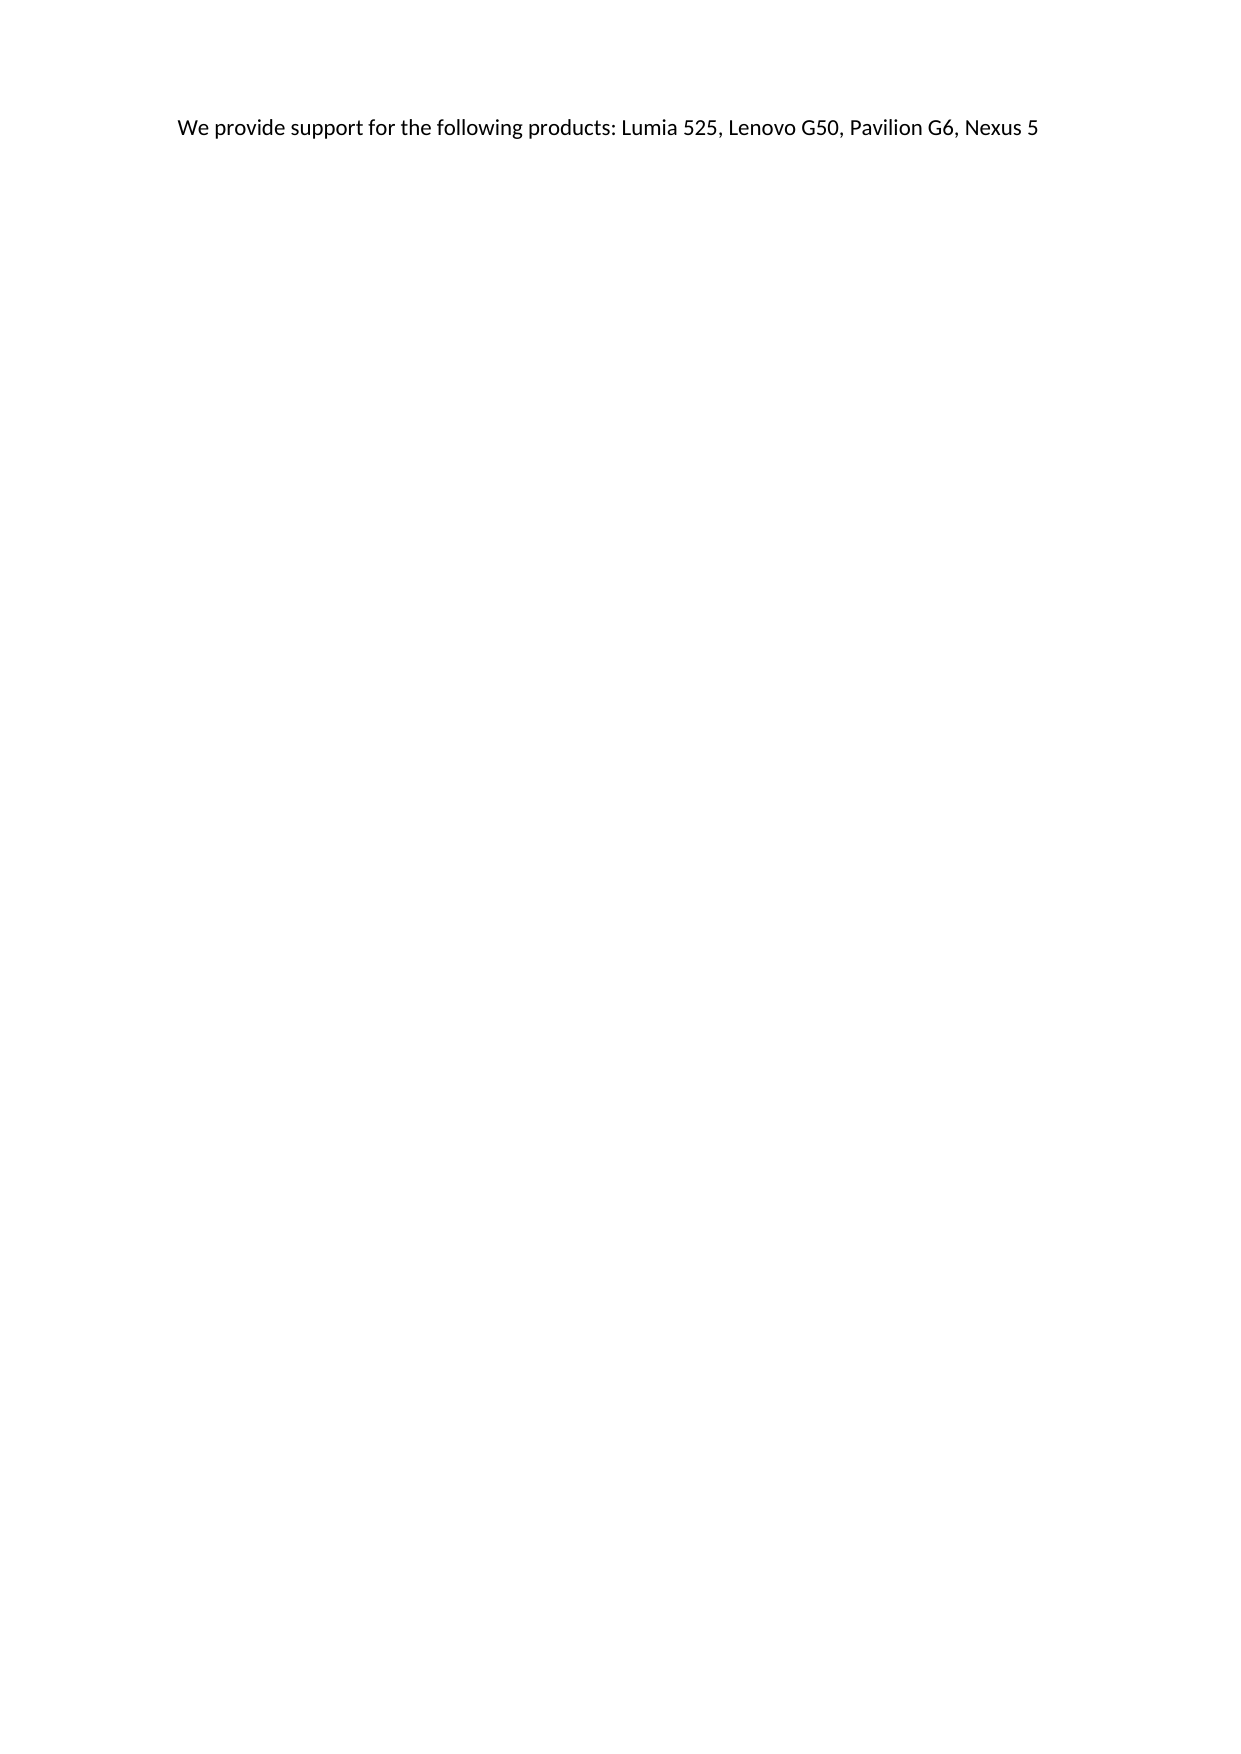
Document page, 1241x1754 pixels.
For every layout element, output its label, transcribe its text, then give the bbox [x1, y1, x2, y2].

text We provide support for the following products: Lumia 525, Lenovo G50, Pavilion G6, Nexus 5 [177, 118, 1152, 141]
